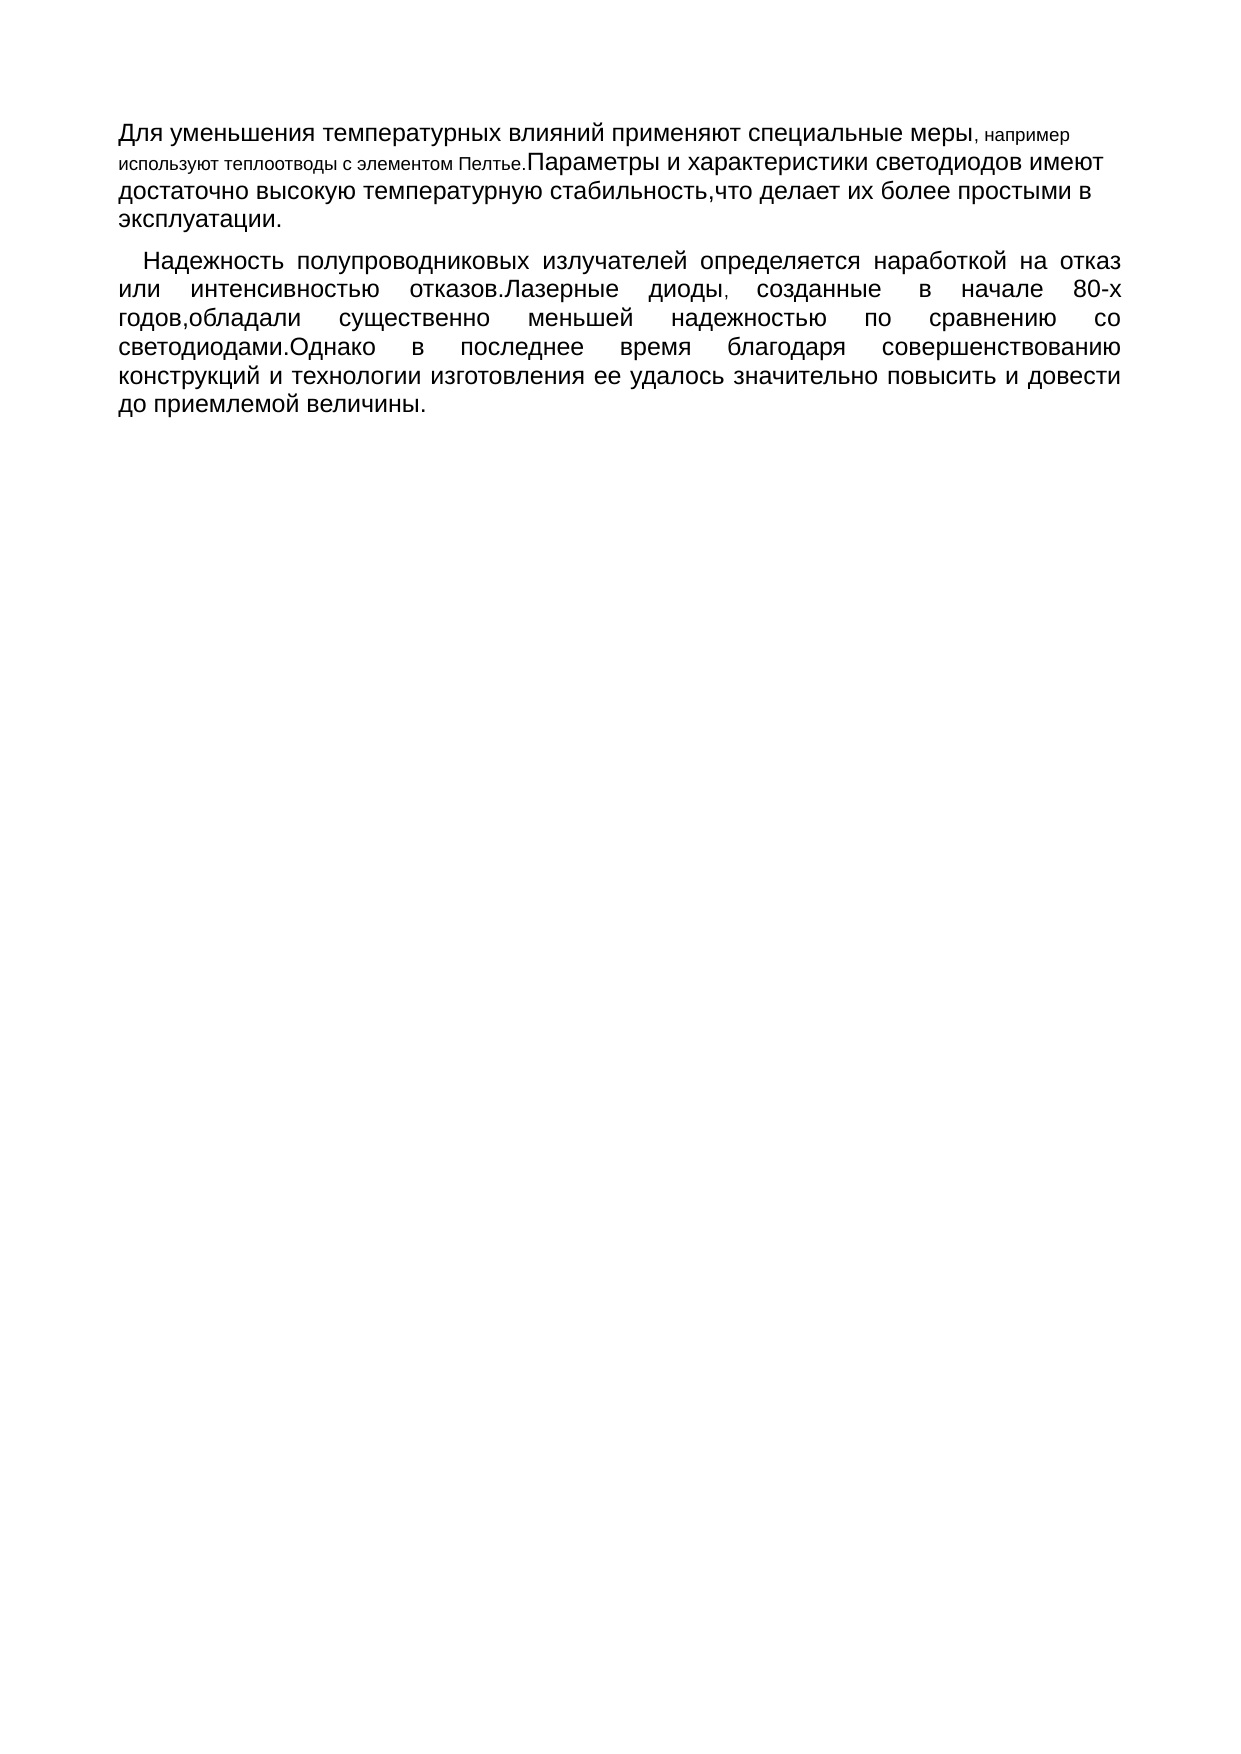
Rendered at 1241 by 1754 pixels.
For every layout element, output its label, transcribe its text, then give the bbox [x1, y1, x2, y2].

text Для уменьшения температурных влияний применяют специальные меры, например используют теплоотводы с элементом Пелтье.Параметры и характеристики светодиодов имеют достаточно высокую температурную стабильность,что делает их более простыми в эксплуатации. [118, 118, 1122, 233]
text Надежность полупроводниковых излучателей определяется наработкой на отказ или интенсивностью отказов.Лазерные диоды, созданные в начале 80-х годов,обладали существенно меньшей надежностью по сравнению со светодиодами.Однако в последнее время благодаря совершенствованию конструкций и технологии изготовления ее удалось значительно повысить и довести до приемлемой величины. [118, 246, 1122, 418]
